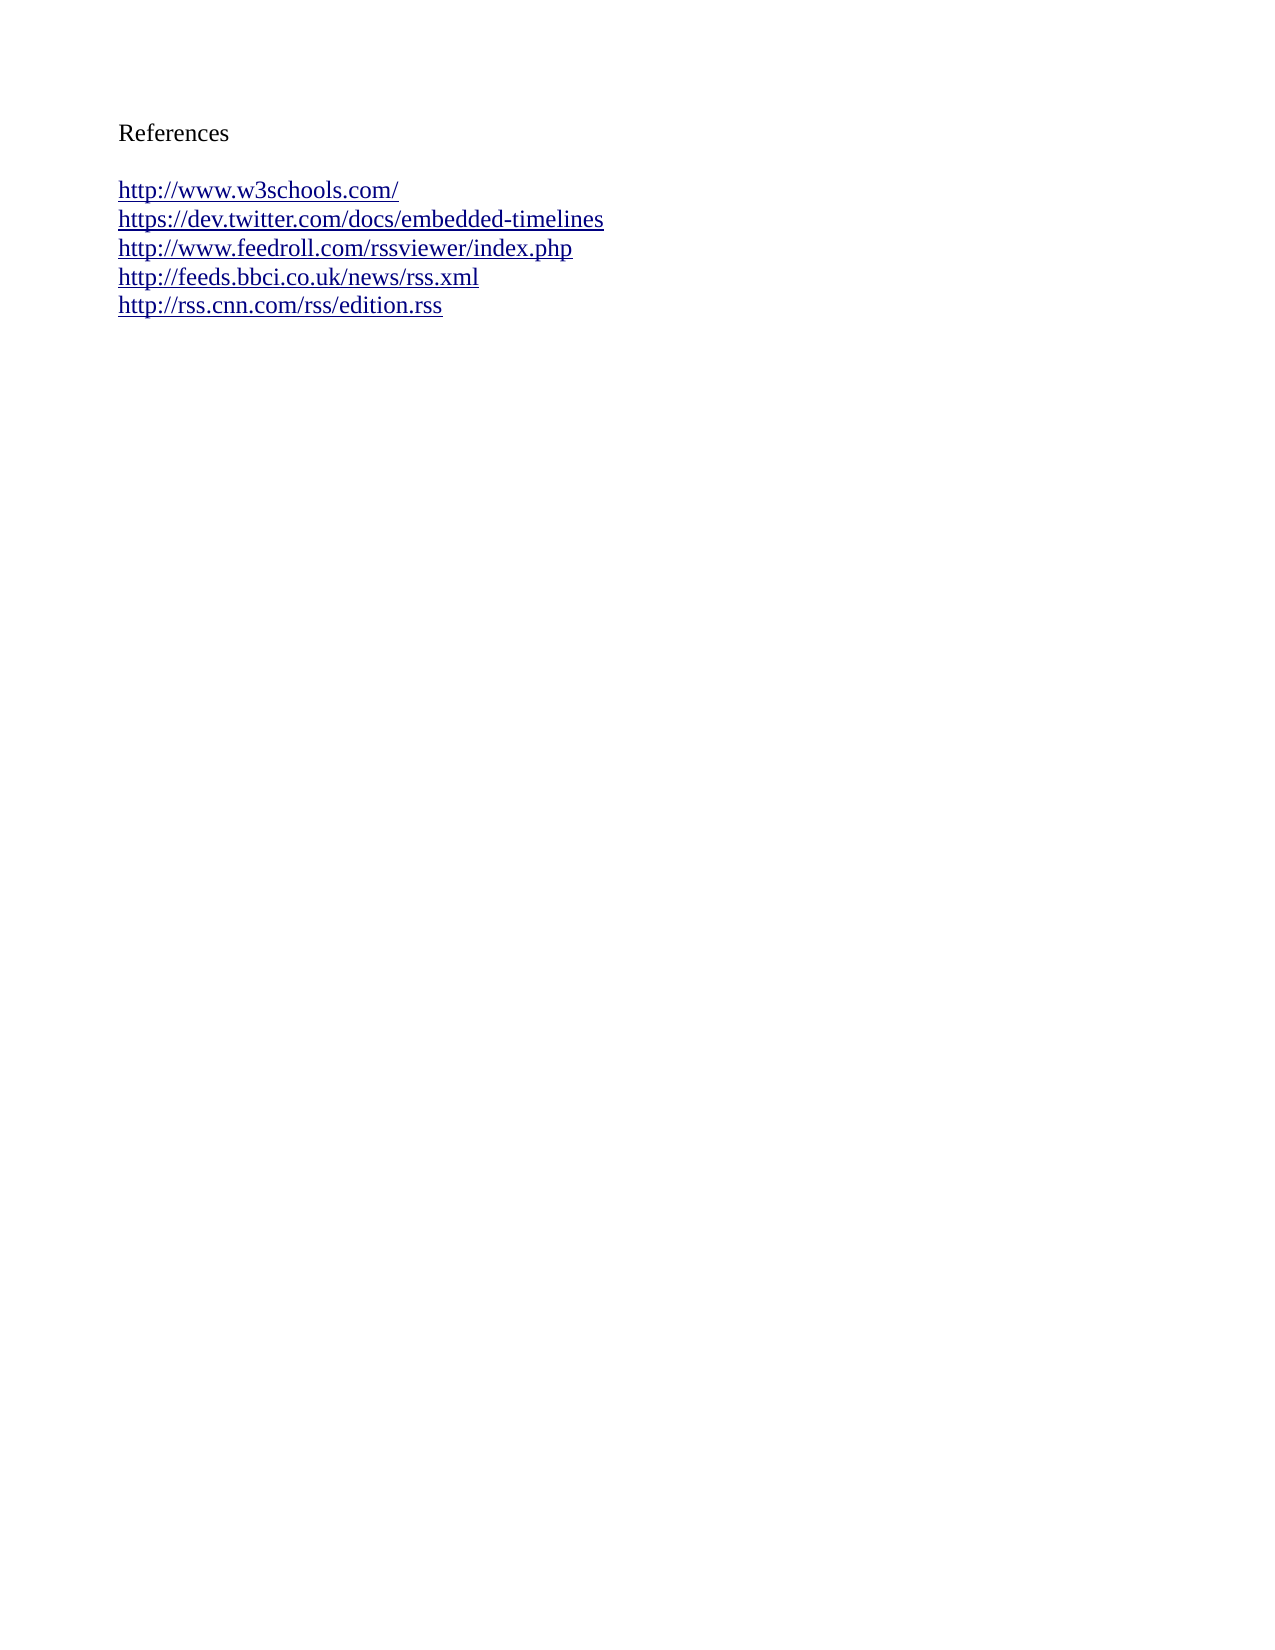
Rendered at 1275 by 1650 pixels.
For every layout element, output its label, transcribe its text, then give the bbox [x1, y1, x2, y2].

text References [118, 118, 1157, 147]
text https://dev.twitter.com/docs/embedded-timelines [118, 204, 1157, 233]
text http://rss.cnn.com/rss/edition.rss [118, 291, 1157, 319]
text http://feeds.bbci.co.uk/news/rss.xml [118, 262, 1157, 291]
text http://www.feedroll.com/rssviewer/index.php [118, 233, 1157, 262]
text http://www.w3schools.com/ [118, 176, 1157, 204]
